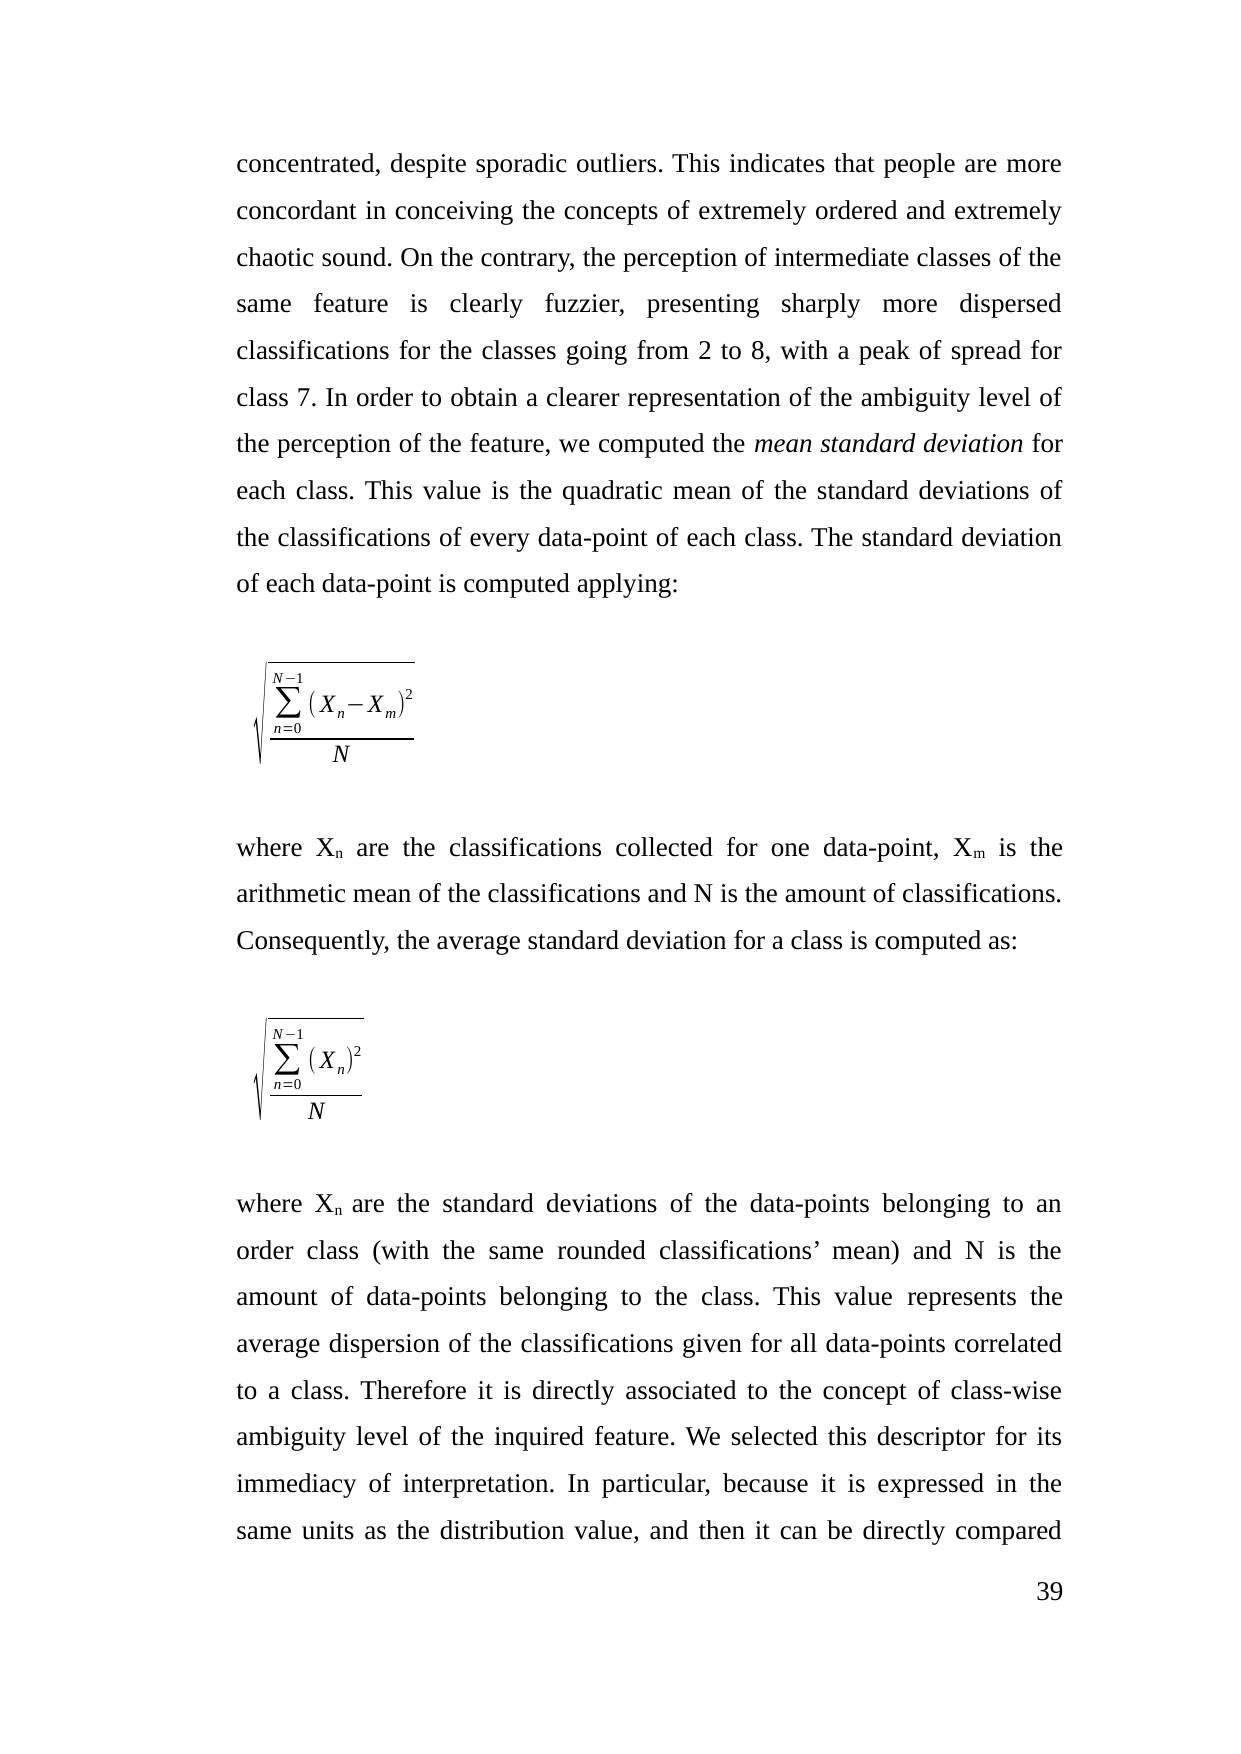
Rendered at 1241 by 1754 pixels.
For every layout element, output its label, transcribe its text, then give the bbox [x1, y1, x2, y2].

text where Xn are the standard deviations of the data-points belonging to an order class (with the same rounded classifications’ mean) and N is the amount of data-points belonging to the class. This value represents the average dispersion of the classifications given for all data-points correlated to a class. Therefore it is directly associated to the concept of class-wise ambiguity level of the inquired feature. We selected this descriptor for its immediacy of interpretation. In particular, because it is expressed in the same units as the distribution value, and then it can be directly compared [236, 1187, 1063, 1545]
text where Xn are the classifications collected for one data-point, Xm is the arithmetic mean of the classifications and N is the amount of classifications. Consequently, the average standard deviation for a class is computed as: [236, 831, 1063, 955]
text concentrated, despite sporadic outliers. This indicates that people are more concordant in conceiving the concepts of extremely ordered and extremely chaotic sound. On the contrary, the perception of intermediate classes of the same feature is clearly fuzzier, presenting sharply more dispersed classifications for the classes going from 2 to 8, with a peak of spread for class 7. In order to obtain a clearer representation of the ambiguity level of the perception of the feature, we computed the mean standard deviation for each class. This value is the quadratic mean of the standard deviations of the classifications of every data-point of each class. The standard deviation of each data-point is computed applying: [236, 148, 1063, 599]
